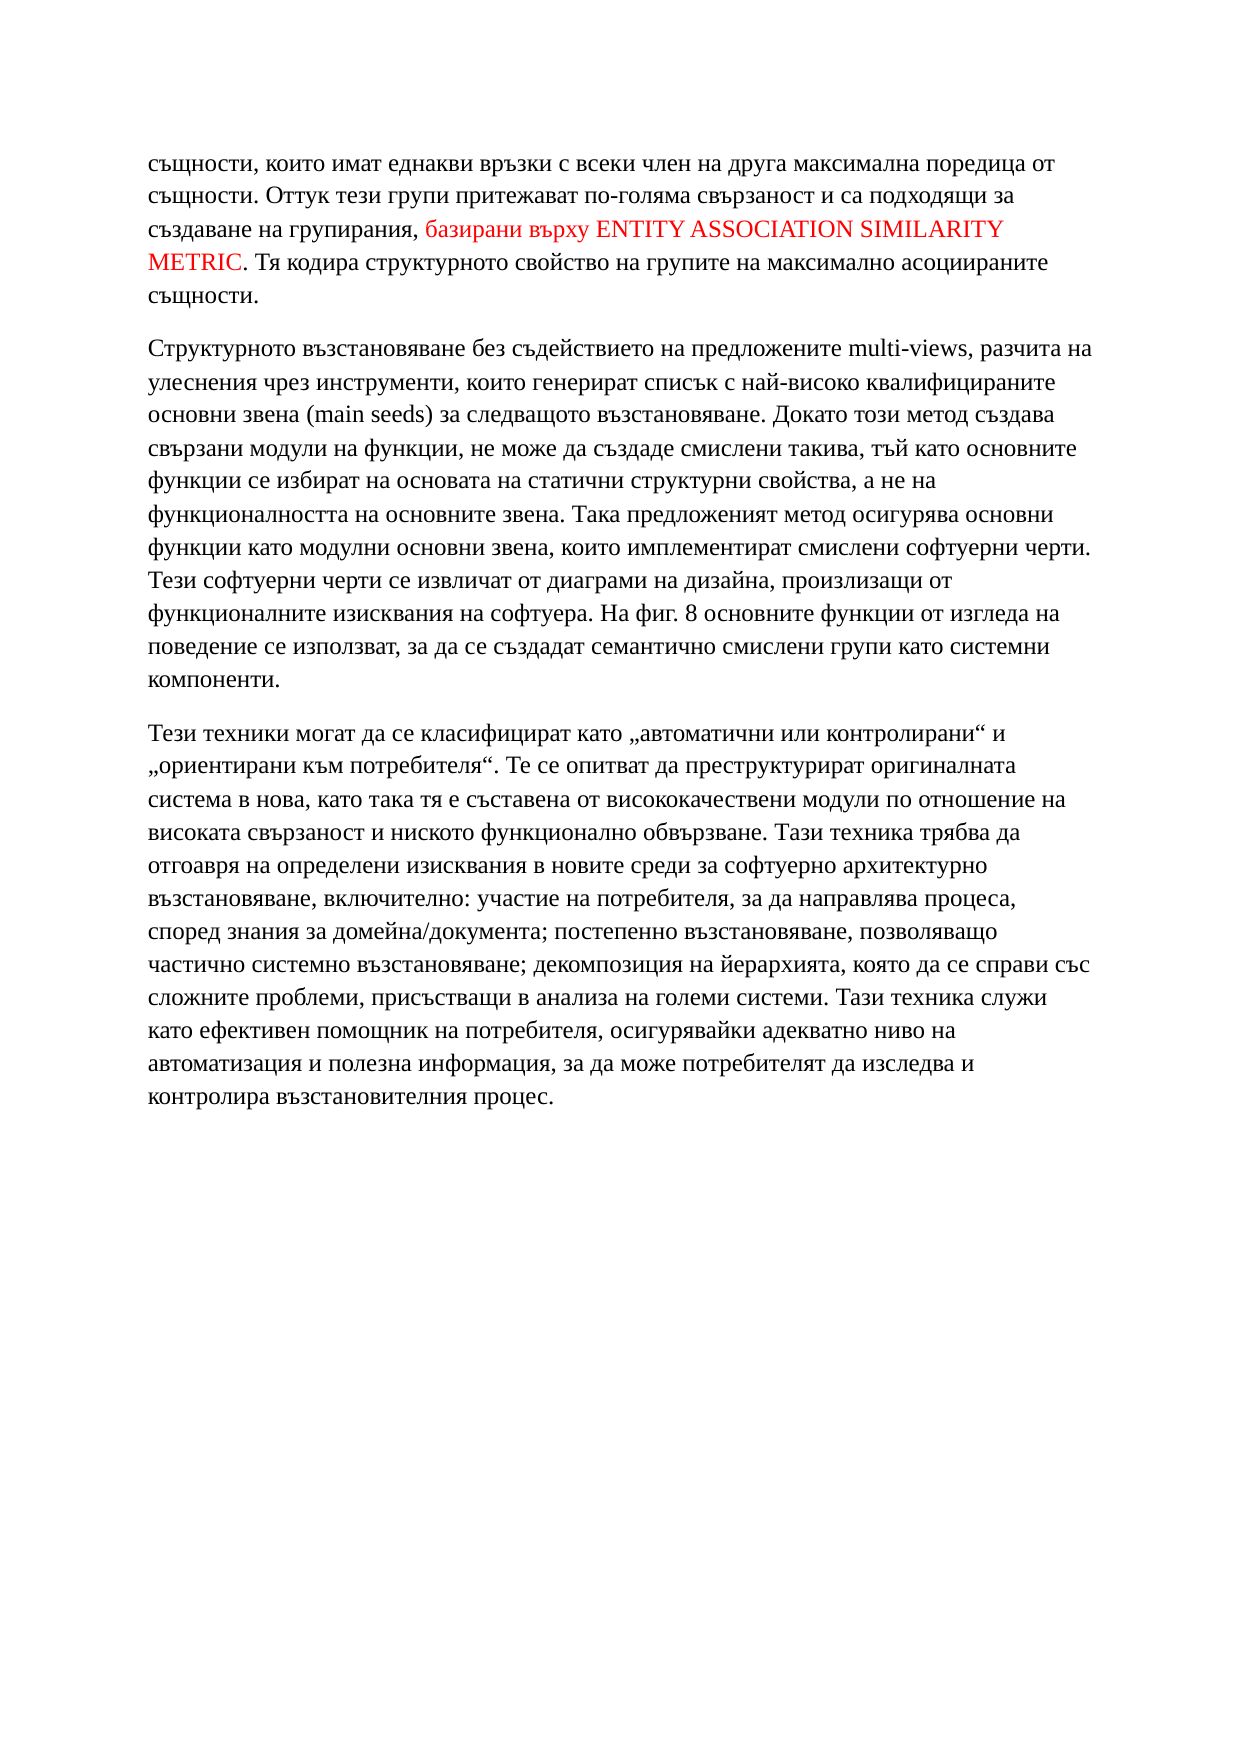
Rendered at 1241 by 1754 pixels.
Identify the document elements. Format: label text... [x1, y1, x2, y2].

text Тези техники могат да се класифицират като „автоматични или контролирани“ и „ориентирани към потребителя“. Те се опитват да преструктурират оригиналната система в нова, като така тя е съставена от висококачествени модули по отношение на високата свързаност и ниското функционално обвързване. Тази техника трябва да отгоавря на определени изисквания в новите среди за софтуерно архитектурно възстановяване, включително: участие на потребителя, за да направлява процеса, според знания за домейна/документа; постепенно възстановяване, позволяващо частично системно възстановяване; декомпозиция на йерархията, която да се справи със сложните проблеми, присъстващи в анализа на големи системи. Тази техника служи като ефективен помощник на потребителя, осигурявайки адекватно ниво на автоматизация и полезна информация, за да може потребителят да изследва и контролира възстановителния процес. [148, 718, 1093, 1109]
text същности, които имат еднакви връзки с всеки член на друга максимална поредица от същности. Оттук тези групи притежават по-голяма свързаност и са подходящи за създаване на групирания, базирани върху ENTITY ASSOCIATION SIMILARITY METRIC. Тя кодира структурното свойство на групите на максимално асоциираните същности. [148, 148, 1093, 308]
text Структурното възстановяване без съдействието на предложените multi-views, разчита на улеснения чрез инструменти, които генерират списък с най-високо квалифицираните основни звена (main seeds) за следващото възстановяване. Докато този метод създава свързани модули на функции, не може да създаде смислени такива, тъй като основните функции се избират на основата на статични структурни свойства, а не на функционалността на основните звена. Така предложеният метод осигурява основни функции като модулни основни звена, които имплементират смислени софтуерни черти. Тези софтуерни черти се извличат от диаграми на дизайна, произлизащи от функционалните изисквания на софтуера. На фиг. 8 основните функции от изгледа на поведение се използват, за да се създадат семантично смислени групи като системни компоненти. [148, 333, 1093, 692]
